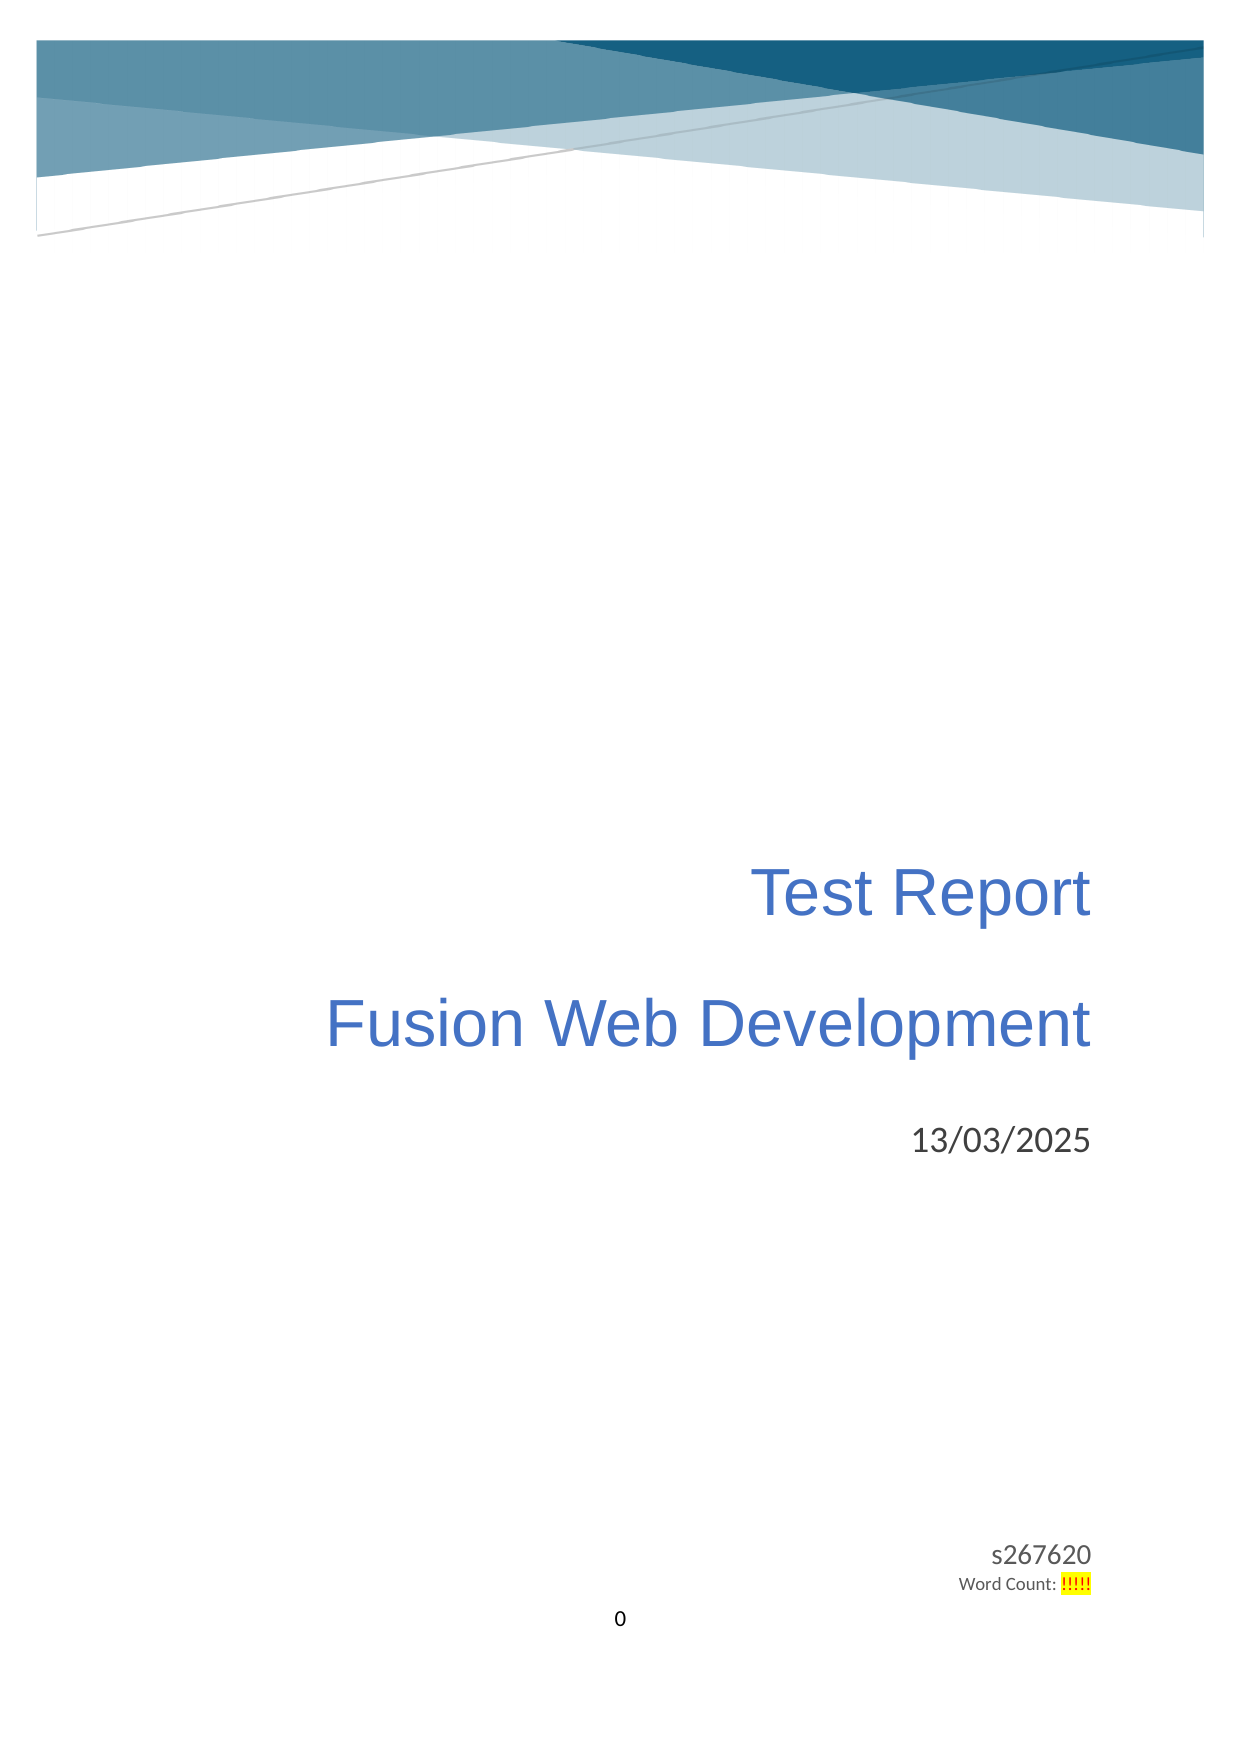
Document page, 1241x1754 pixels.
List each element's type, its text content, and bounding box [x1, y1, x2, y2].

text Fusion Web Development [299, 984, 1091, 1061]
text Word Count: !!!!! [299, 1572, 1091, 1595]
text s267620 [299, 1536, 1091, 1572]
text 13/03/2025 [299, 1116, 1091, 1162]
text Test Report [299, 853, 1091, 929]
